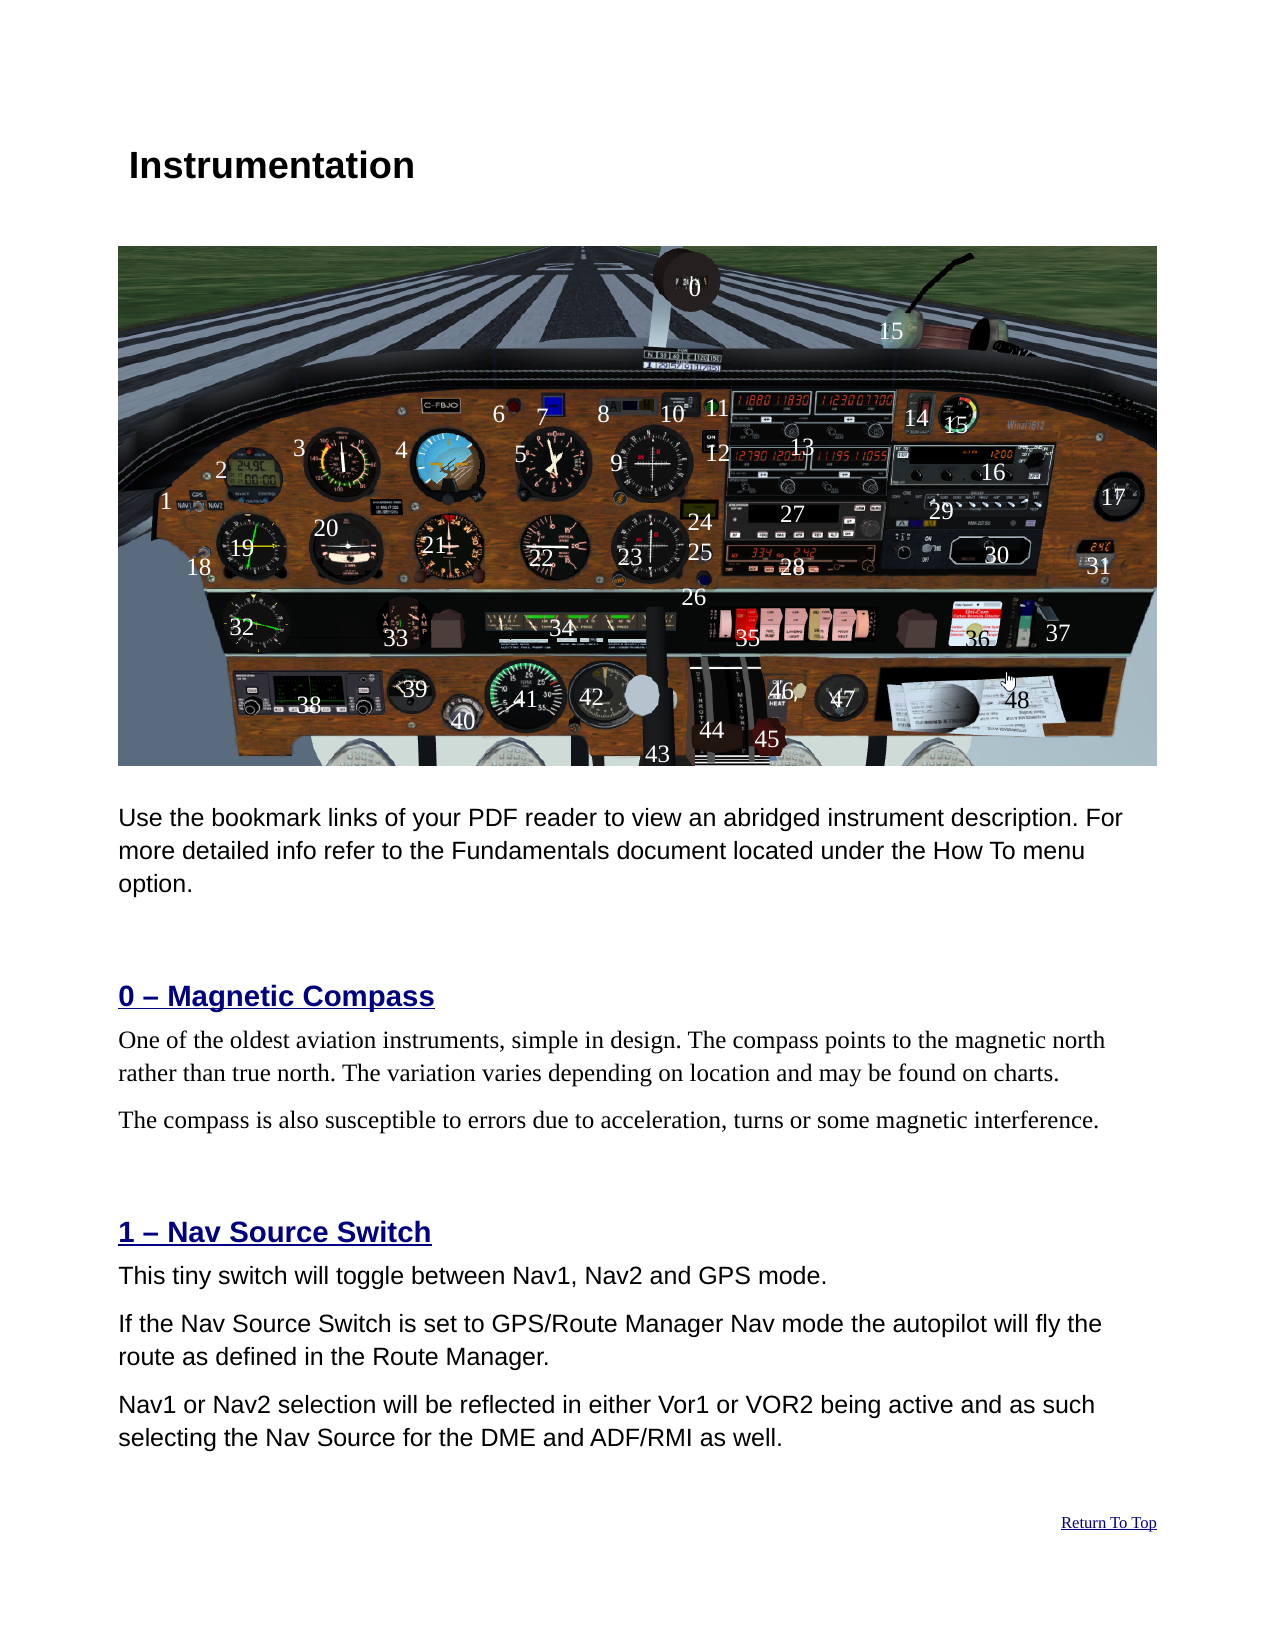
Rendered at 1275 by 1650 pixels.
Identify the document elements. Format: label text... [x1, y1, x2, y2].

text This tiny switch will toggle between Nav1, Nav2 and GPS mode. [118, 1261, 1157, 1290]
subtitle Instrumentation [118, 143, 1157, 187]
subtitle 0 – Magnetic Compass [118, 978, 1157, 1012]
picture [118, 246, 1157, 766]
text The compass is also susceptible to errors due to acceleration, turns or some magnetic interference. [118, 1105, 1157, 1134]
text If the Nav Source Switch is set to GPS/Route Manager Nav mode the autopilot will fly the route as defined in the Route Manager. [118, 1309, 1157, 1371]
text Use the bookmark links of your PDF reader to view an abridged instrument description. For more detailed info refer to the Fundamentals document located under the How To menu option. [118, 766, 1157, 897]
text Nav1 or Nav2 selection will be reflected in either Vor1 or VOR2 being active and as such selecting the Nav Source for the DME and ADF/RMI as well. [118, 1389, 1157, 1451]
text One of the oldest aviation instruments, simple in design. The compass points to the magnetic north rather than true north. The variation varies depending on location and may be found on charts. [118, 1025, 1157, 1086]
subtitle 1 – Nav Source Switch [118, 1215, 1157, 1249]
